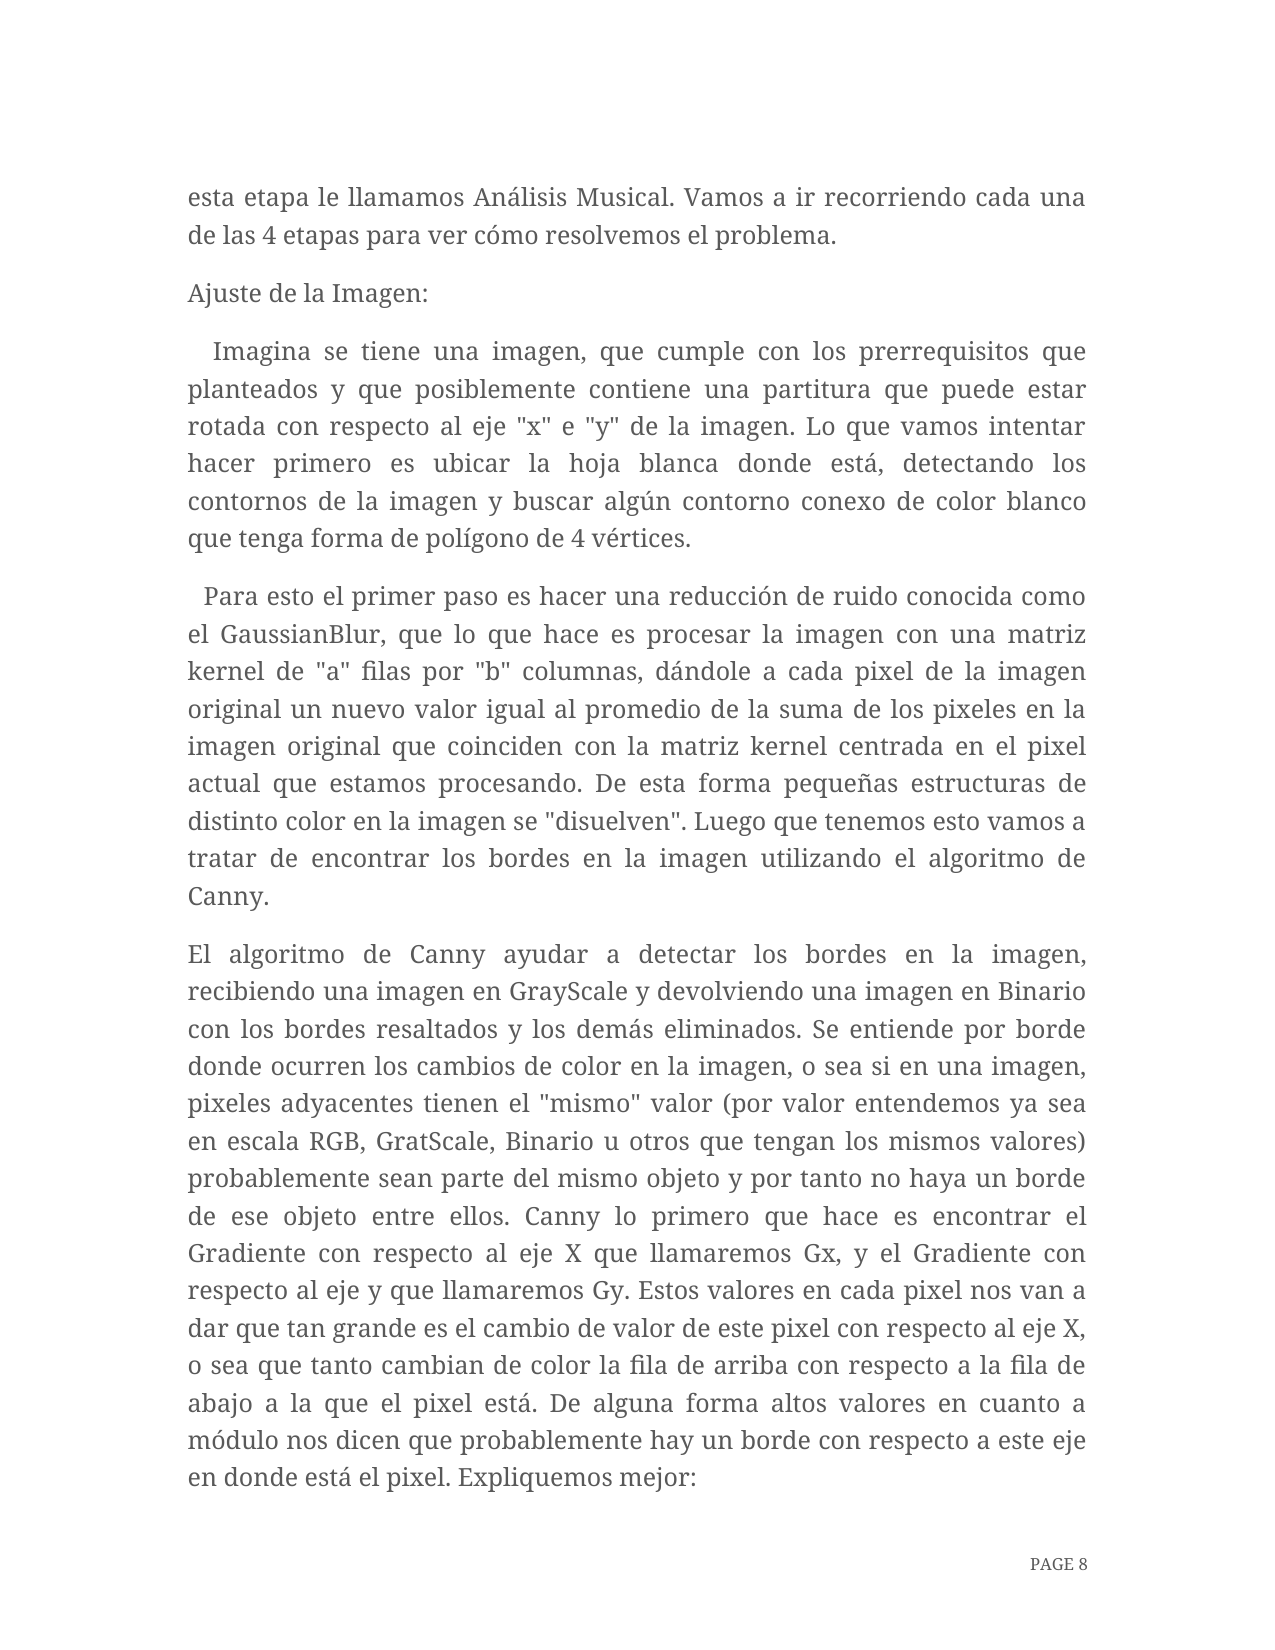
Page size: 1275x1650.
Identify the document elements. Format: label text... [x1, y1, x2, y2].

text esta etapa le llamamos Análisis Musical. Vamos a ir recorriendo cada una de las 4 etapas para ver cómo resolvemos el problema. [187, 180, 1087, 251]
text Ajuste de la Imagen: [187, 276, 1087, 310]
text El algoritmo de Canny ayudar a detectar los bordes en la imagen, recibiendo una imagen en GrayScale y devolviendo una imagen en Binario con los bordes resaltados y los demás eliminados. Se entiende por borde donde ocurren los cambios de color en la imagen, o sea si en una imagen, pixeles adyacentes tienen el "mismo" valor (por valor entendemos ya sea en escala RGB, GratScale, Binario u otros que tengan los mismos valores) probablemente sean parte del mismo objeto y por tanto no haya un borde de ese objeto entre ellos. Canny lo primero que hace es encontrar el Gradiente con respecto al eje X que llamaremos Gx, y el Gradiente con respecto al eje y que llamaremos Gy. Estos valores en cada pixel nos van a dar que tan grande es el cambio de valor de este pixel con respecto al eje X, o sea que tanto cambian de color la fila de arriba con respecto a la fila de abajo a la que el pixel está. De alguna forma altos valores en cuanto a módulo nos dicen que probablemente hay un borde con respecto a este eje en donde está el pixel. Expliquemos mejor: [187, 936, 1087, 1494]
text Para esto el primer paso es hacer una reducción de ruido conocida como el GaussianBlur, que lo que hace es procesar la imagen con una matriz kernel de "a" filas por "b" columnas, dándole a cada pixel de la imagen original un nuevo valor igual al promedio de la suma de los pixeles en la imagen original que coinciden con la matriz kernel centrada en el pixel actual que estamos procesando. De esta forma pequeñas estructuras de distinto color en la imagen se "disuelven". Luego que tenemos esto vamos a tratar de encontrar los bordes en la imagen utilizando el algoritmo de Canny. [187, 579, 1087, 912]
text Imagina se tiene una imagen, que cumple con los prerrequisitos que planteados y que posiblemente contiene una partitura que puede estar rotada con respecto al eje "x" e "y" de la imagen. Lo que vamos intentar hacer primero es ubicar la hoja blanca donde está, detectando los contornos de la imagen y buscar algún contorno conexo de color blanco que tenga forma de polígono de 4 vértices. [187, 334, 1087, 555]
